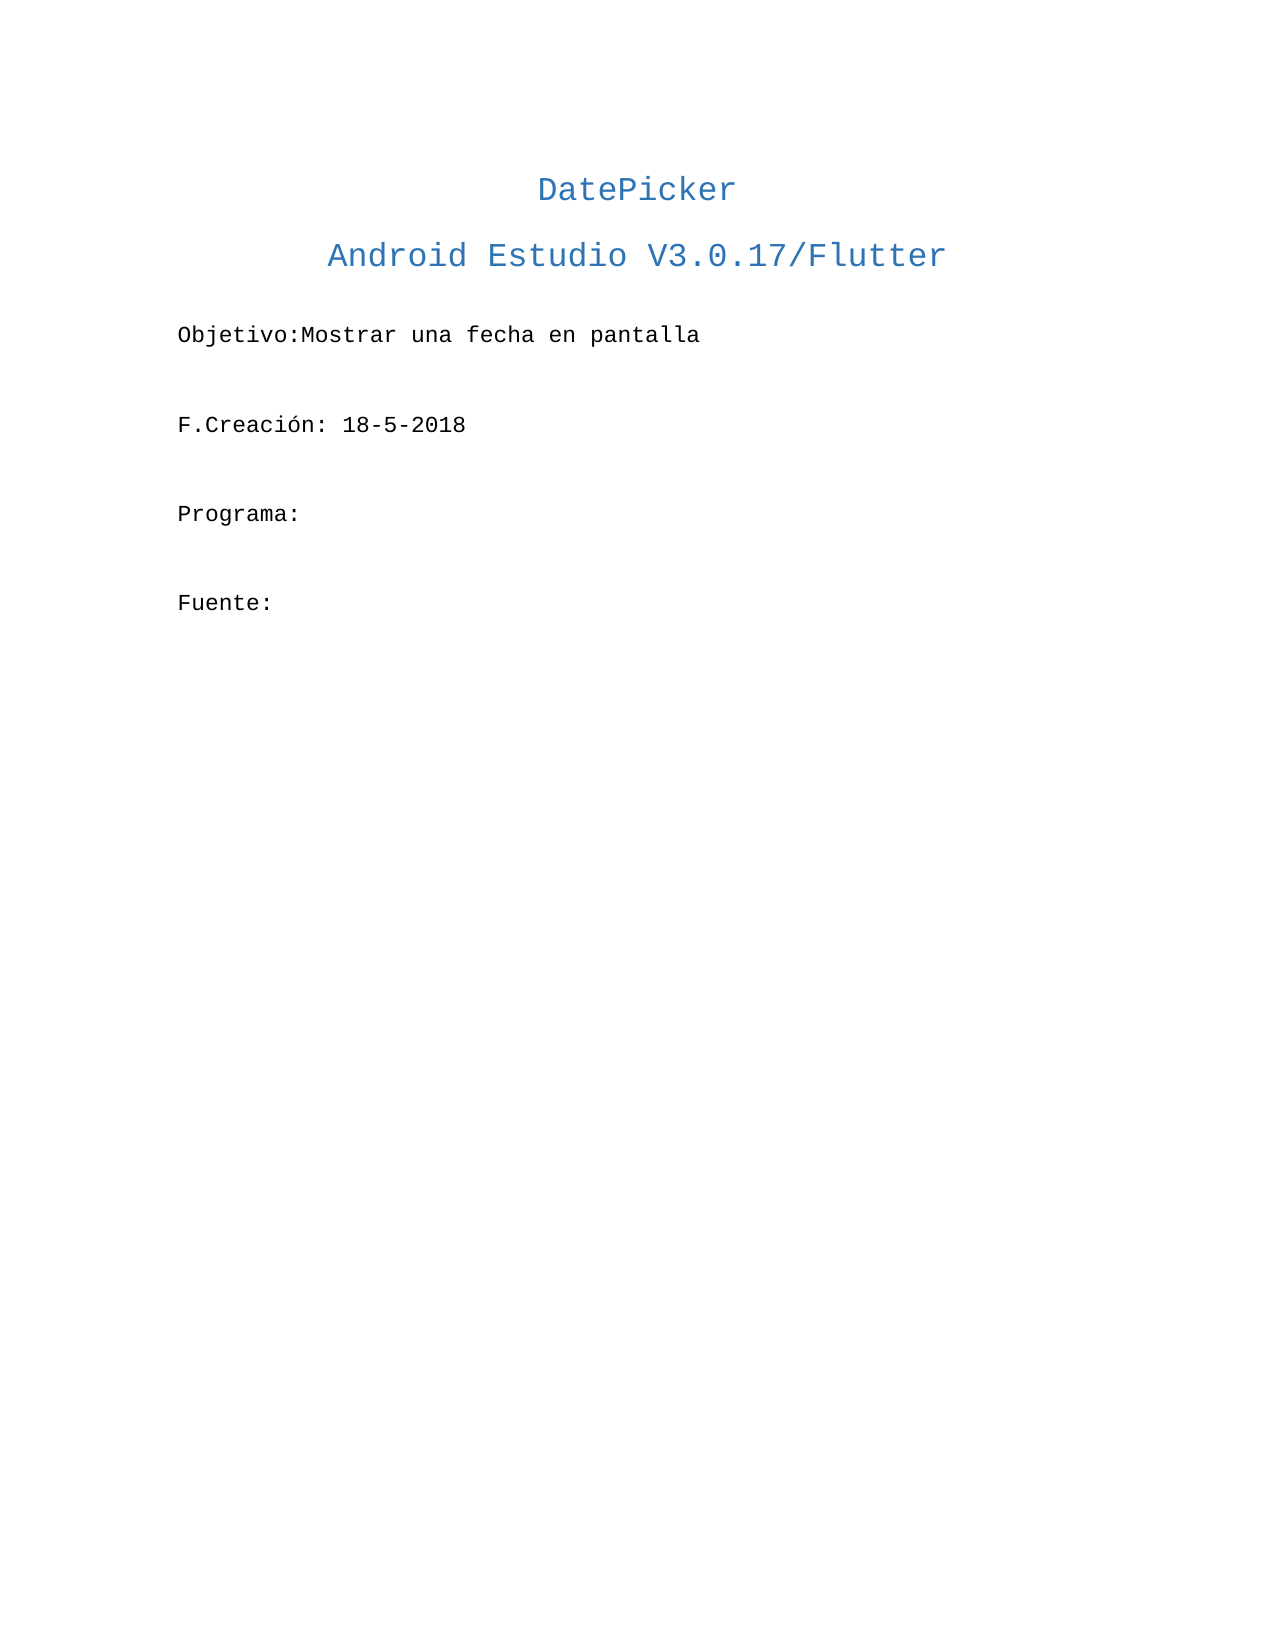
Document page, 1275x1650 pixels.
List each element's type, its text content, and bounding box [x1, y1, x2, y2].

text Fuente: [177, 591, 1098, 617]
text Programa: [177, 502, 1098, 528]
text F.Creación: 18-5-2018 [177, 413, 1098, 439]
subtitle DatePicker [177, 173, 1098, 210]
subtitle Android Estudio V3.0.17/Flutter [177, 238, 1098, 276]
text Objetivo:Mostrar una fecha en pantalla [177, 324, 1098, 350]
